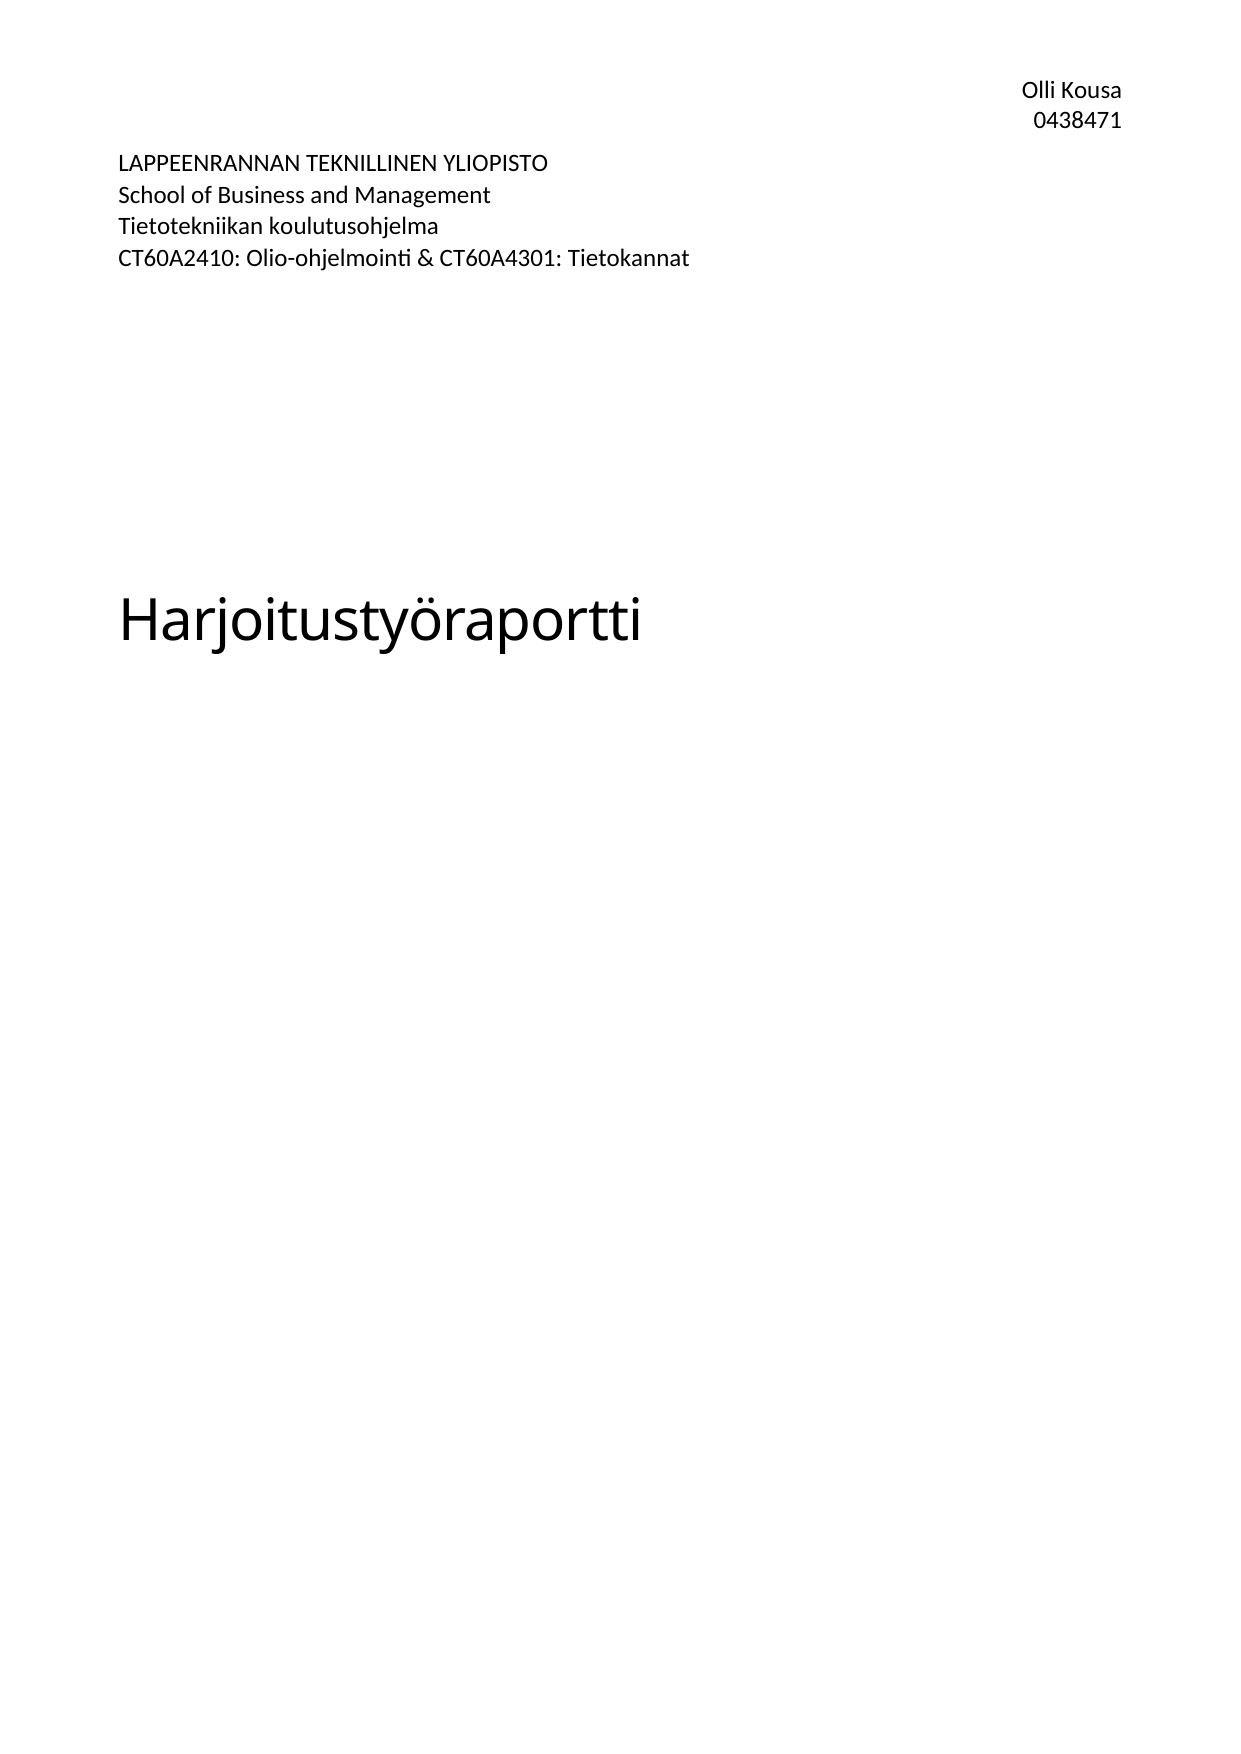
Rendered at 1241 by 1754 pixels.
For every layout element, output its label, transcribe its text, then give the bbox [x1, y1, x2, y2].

text Harjoitustyöraportti [118, 578, 1122, 657]
text LAPPEENRANNAN TEKNILLINEN YLIOPISTO School of Business and Management Tietotekniikan koulutusohjelma CT60A2410: Olio-ohjelmointi & CT60A4301: Tietokannat [118, 148, 1122, 272]
